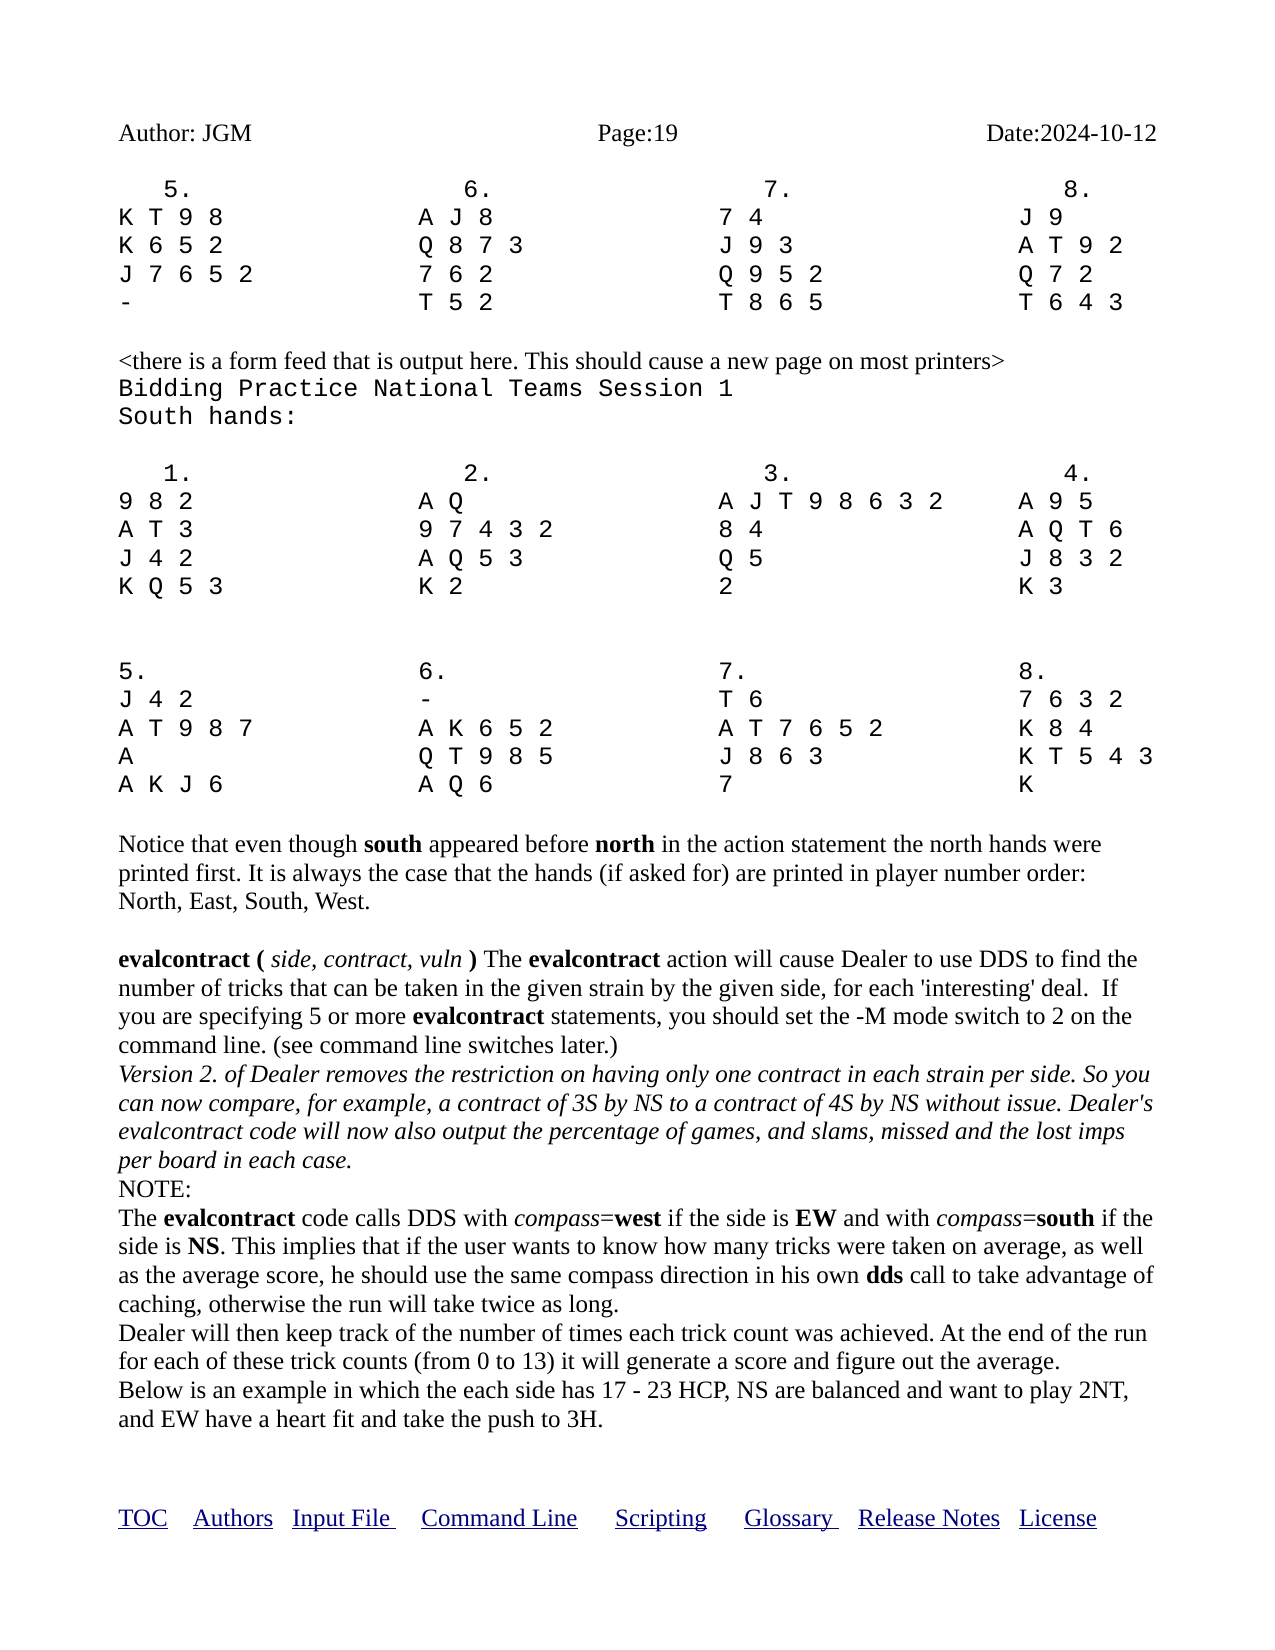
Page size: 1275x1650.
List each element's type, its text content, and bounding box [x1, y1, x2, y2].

text A T 3 9 7 4 3 2 8 4 A Q T 6 [118, 517, 1157, 545]
text J 7 6 5 2 7 6 2 Q 9 5 2 Q 7 2 [118, 261, 1157, 290]
text A T 9 8 7 A K 6 5 2 A T 7 6 5 2 K 8 4 [118, 715, 1157, 743]
text K T 9 8 A J 8 7 4 J 9 [118, 205, 1157, 233]
text A K J 6 A Q 6 7 K [118, 772, 1157, 800]
text J 4 2 - T 6 7 6 3 2 [118, 687, 1157, 715]
text A Q T 9 8 5 J 8 6 3 K T 5 4 3 [118, 743, 1157, 772]
text Dealer will then keep track of the number of times each trick count was achieved. At the end of the run for each of these trick counts (from 0 to 13) it will generate a score and figure out the average. [118, 1318, 1157, 1375]
text evalcontract ( side, contract, vuln ) The evalcontract action will cause Dealer to use DDS to find the number of tricks that can be taken in the given strain by the given side, for each 'interesting' deal. If you are specifying 5 or more evalcontract statements, you should set the -M mode switch to 2 on the command line. (see command line switches later.) [118, 944, 1157, 1059]
text Below is an example in which the each side has 17 - 23 HCP, NS are balanced and want to play 2NT, and EW have a heart fit and take the push to 3H. [118, 1375, 1157, 1433]
text K 6 5 2 Q 8 7 3 J 9 3 A T 9 2 [118, 233, 1157, 261]
text 5. 6. 7. 8. [118, 658, 1157, 687]
text NOTE: [118, 1174, 1157, 1203]
text 5. 6. 7. 8. [118, 176, 1157, 205]
text South hands: [118, 403, 1157, 432]
text <there is a form feed that is output here. This should cause a new page on most printers> [118, 346, 1157, 375]
text Notice that even though south appeared before north in the action statement the north hands were printed first. It is always the case that the hands (if asked for) are printed in player number order: North, East, South, West. [118, 829, 1157, 915]
text Bidding Practice National Teams Session 1 [118, 375, 1157, 403]
text K Q 5 3 K 2 2 K 3 [118, 573, 1157, 602]
text Version 2. of Dealer removes the restriction on having only one contract in each strain per side. So you can now compare, for example, a contract of 3S by NS to a contract of 4S by NS without issue. Dealer's evalcontract code will now also output the percentage of games, and slams, missed and the lost imps per board in each case. [118, 1059, 1157, 1174]
text 1. 2. 3. 4. [118, 460, 1157, 488]
text The evalcontract code calls DDS with compass=west if the side is EW and with compass=south if the side is NS. This implies that if the user wants to know how many tricks were taken on average, as well as the average score, he should use the same compass direction in his own dds call to take advantage of caching, otherwise the run will take twice as long. [118, 1203, 1157, 1318]
text - T 5 2 T 8 6 5 T 6 4 3 [118, 290, 1157, 318]
text 9 8 2 A Q A J T 9 8 6 3 2 A 9 5 [118, 488, 1157, 517]
text J 4 2 A Q 5 3 Q 5 J 8 3 2 [118, 545, 1157, 573]
